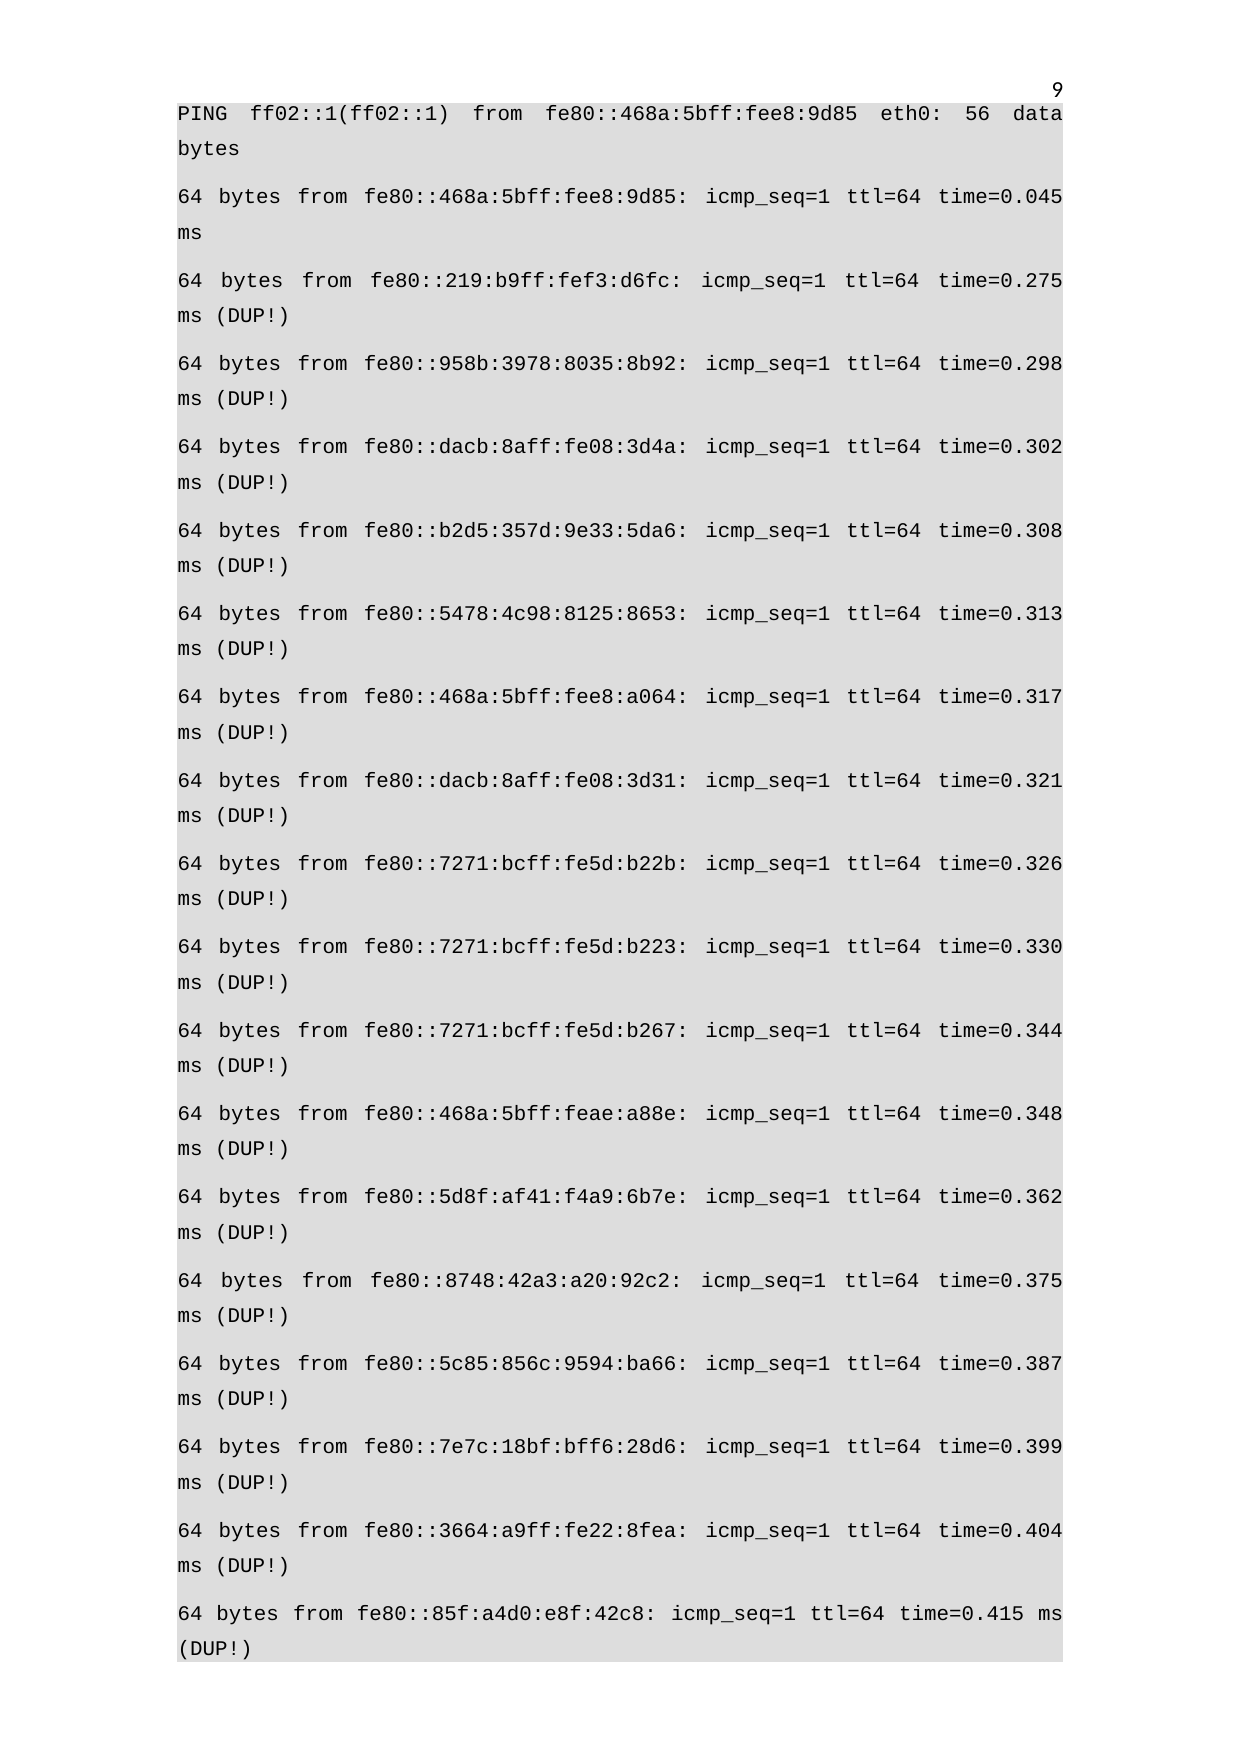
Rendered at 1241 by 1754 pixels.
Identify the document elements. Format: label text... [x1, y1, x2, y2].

text 64 bytes from fe80::85f:a4d0:e8f:42c8: icmp_seq=1 ttl=64 time=0.415 ms (DUP!) [177, 1603, 1063, 1662]
text 64 bytes from fe80::8748:42a3:a20:92c2: icmp_seq=1 ttl=64 time=0.375 ms (DUP!) [177, 1270, 1063, 1329]
text 64 bytes from fe80::7271:bcff:fe5d:b223: icmp_seq=1 ttl=64 time=0.330 ms (DUP!) [177, 936, 1063, 995]
text 64 bytes from fe80::dacb:8aff:fe08:3d4a: icmp_seq=1 ttl=64 time=0.302 ms (DUP!) [177, 436, 1063, 495]
text 64 bytes from fe80::468a:5bff:fee8:9d85: icmp_seq=1 ttl=64 time=0.045 ms [177, 186, 1063, 245]
text 64 bytes from fe80::468a:5bff:fee8:a064: icmp_seq=1 ttl=64 time=0.317 ms (DUP!) [177, 686, 1063, 745]
text 64 bytes from fe80::dacb:8aff:fe08:3d31: icmp_seq=1 ttl=64 time=0.321 ms (DUP!) [177, 770, 1063, 829]
text PING ff02::1(ff02::1) from fe80::468a:5bff:fee8:9d85 eth0: 56 data bytes [177, 103, 1063, 162]
text 64 bytes from fe80::5d8f:af41:f4a9:6b7e: icmp_seq=1 ttl=64 time=0.362 ms (DUP!) [177, 1186, 1063, 1245]
text 64 bytes from fe80::958b:3978:8035:8b92: icmp_seq=1 ttl=64 time=0.298 ms (DUP!) [177, 353, 1063, 412]
text 64 bytes from fe80::5c85:856c:9594:ba66: icmp_seq=1 ttl=64 time=0.387 ms (DUP!) [177, 1353, 1063, 1412]
text 64 bytes from fe80::7271:bcff:fe5d:b22b: icmp_seq=1 ttl=64 time=0.326 ms (DUP!) [177, 853, 1063, 912]
text 64 bytes from fe80::5478:4c98:8125:8653: icmp_seq=1 ttl=64 time=0.313 ms (DUP!) [177, 603, 1063, 662]
text 64 bytes from fe80::b2d5:357d:9e33:5da6: icmp_seq=1 ttl=64 time=0.308 ms (DUP!) [177, 520, 1063, 579]
text 64 bytes from fe80::3664:a9ff:fe22:8fea: icmp_seq=1 ttl=64 time=0.404 ms (DUP!) [177, 1520, 1063, 1579]
text 64 bytes from fe80::7e7c:18bf:bff6:28d6: icmp_seq=1 ttl=64 time=0.399 ms (DUP!) [177, 1436, 1063, 1495]
text 64 bytes from fe80::468a:5bff:feae:a88e: icmp_seq=1 ttl=64 time=0.348 ms (DUP!) [177, 1103, 1063, 1162]
text 64 bytes from fe80::7271:bcff:fe5d:b267: icmp_seq=1 ttl=64 time=0.344 ms (DUP!) [177, 1020, 1063, 1079]
text 64 bytes from fe80::219:b9ff:fef3:d6fc: icmp_seq=1 ttl=64 time=0.275 ms (DUP!) [177, 270, 1063, 329]
